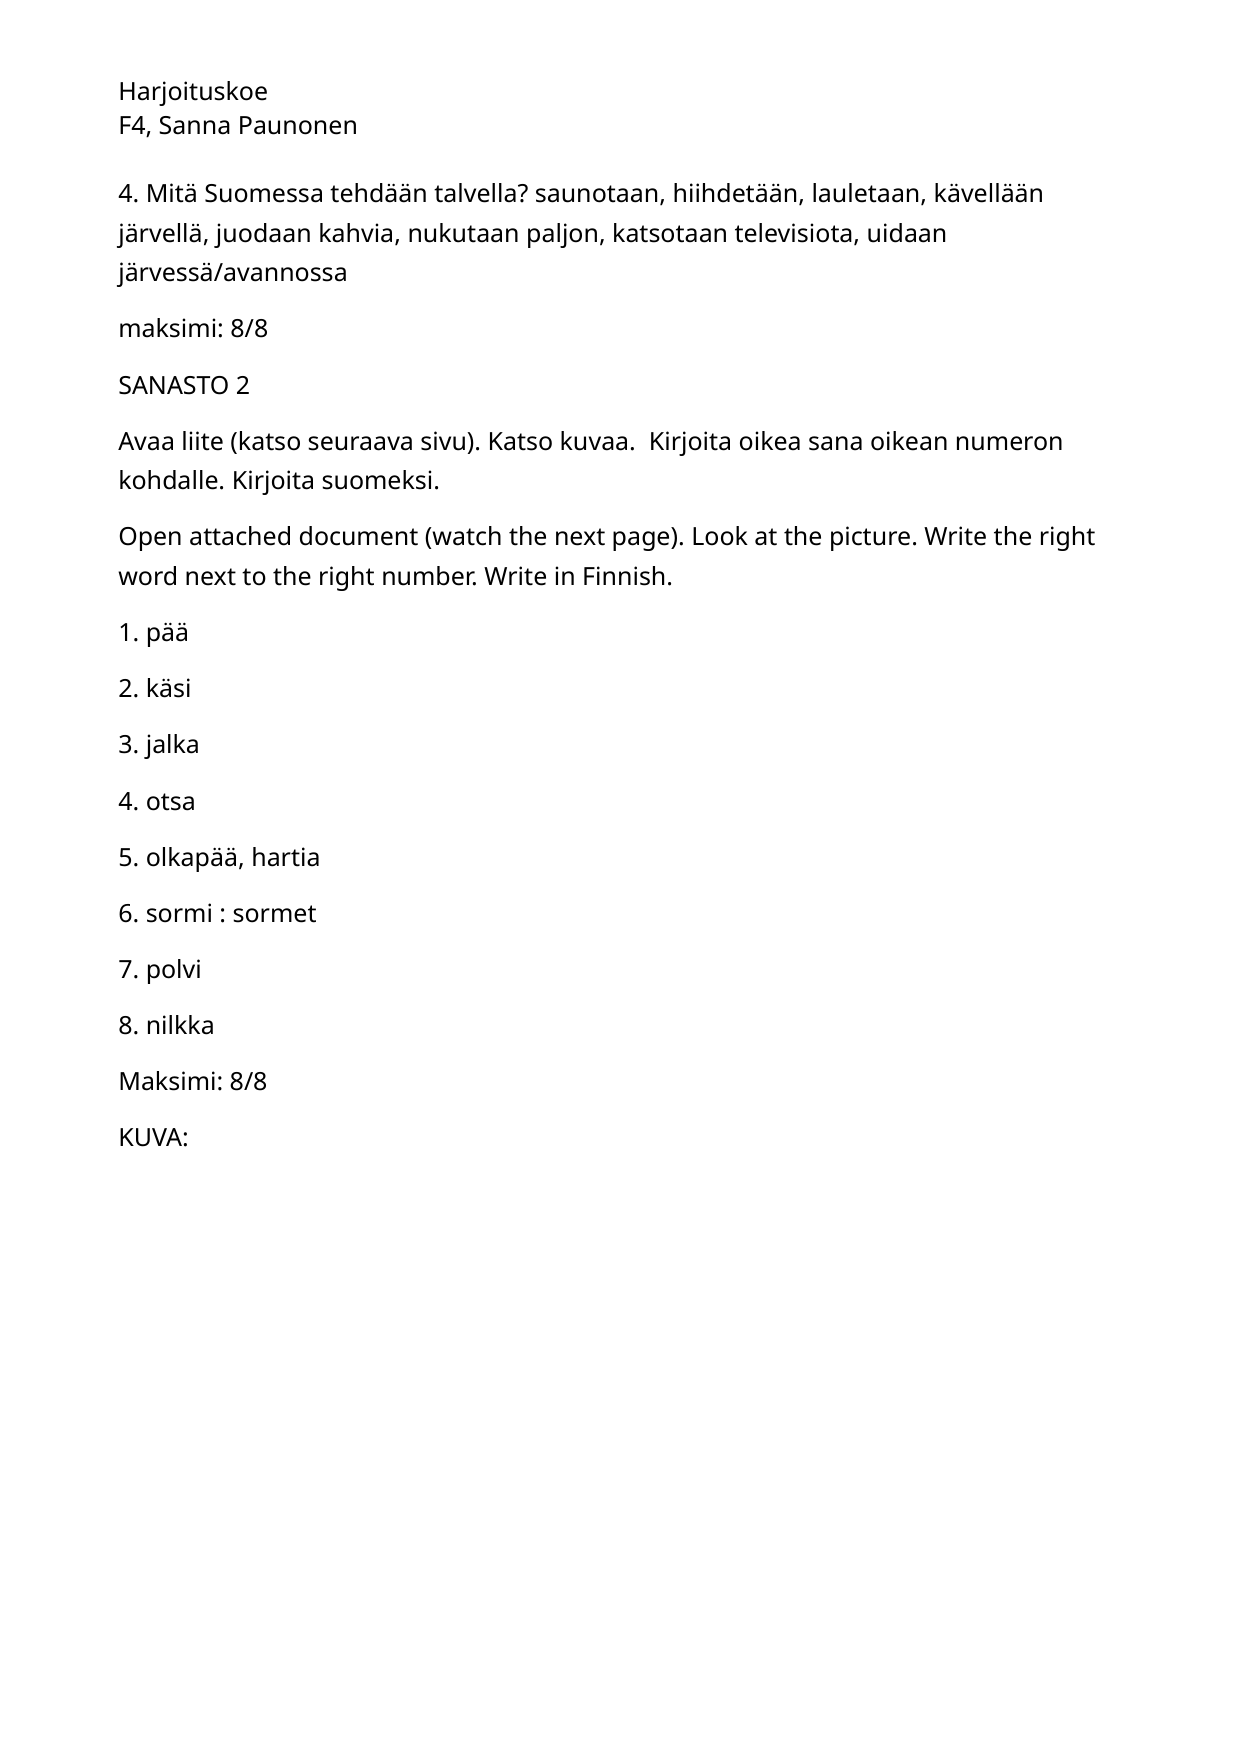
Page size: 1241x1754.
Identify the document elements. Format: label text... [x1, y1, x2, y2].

text 4. Mitä Suomessa tehdään talvella? saunotaan, hiihdetään, lauletaan, kävellään järvellä, juodaan kahvia, nukutaan paljon, katsotaan televisiota, uidaan järvessä/avannossa [118, 176, 1122, 289]
text SANASTO 2 [118, 367, 1122, 401]
text 4. otsa [118, 783, 1122, 817]
text 8. nilkka [118, 1008, 1122, 1042]
text Open attached document (watch the next page). Look at the picture. Write the right word next to the right number. Write in Finnish. [118, 519, 1122, 593]
text 1. pää [118, 615, 1122, 649]
text 7. polvi [118, 952, 1122, 986]
text Maksimi: 8/8 [118, 1064, 1122, 1098]
text 5. olkapää, hartia [118, 839, 1122, 873]
text 3. jalka [118, 727, 1122, 761]
text KUVA: [118, 1120, 1122, 1154]
text 2. käsi [118, 671, 1122, 705]
text 6. sormi : sormet [118, 895, 1122, 929]
text maksimi: 8/8 [118, 311, 1122, 345]
text Avaa liite (katso seuraava sivu). Katso kuvaa. Kirjoita oikea sana oikean numeron kohdalle. Kirjoita suomeksi. [118, 423, 1122, 497]
